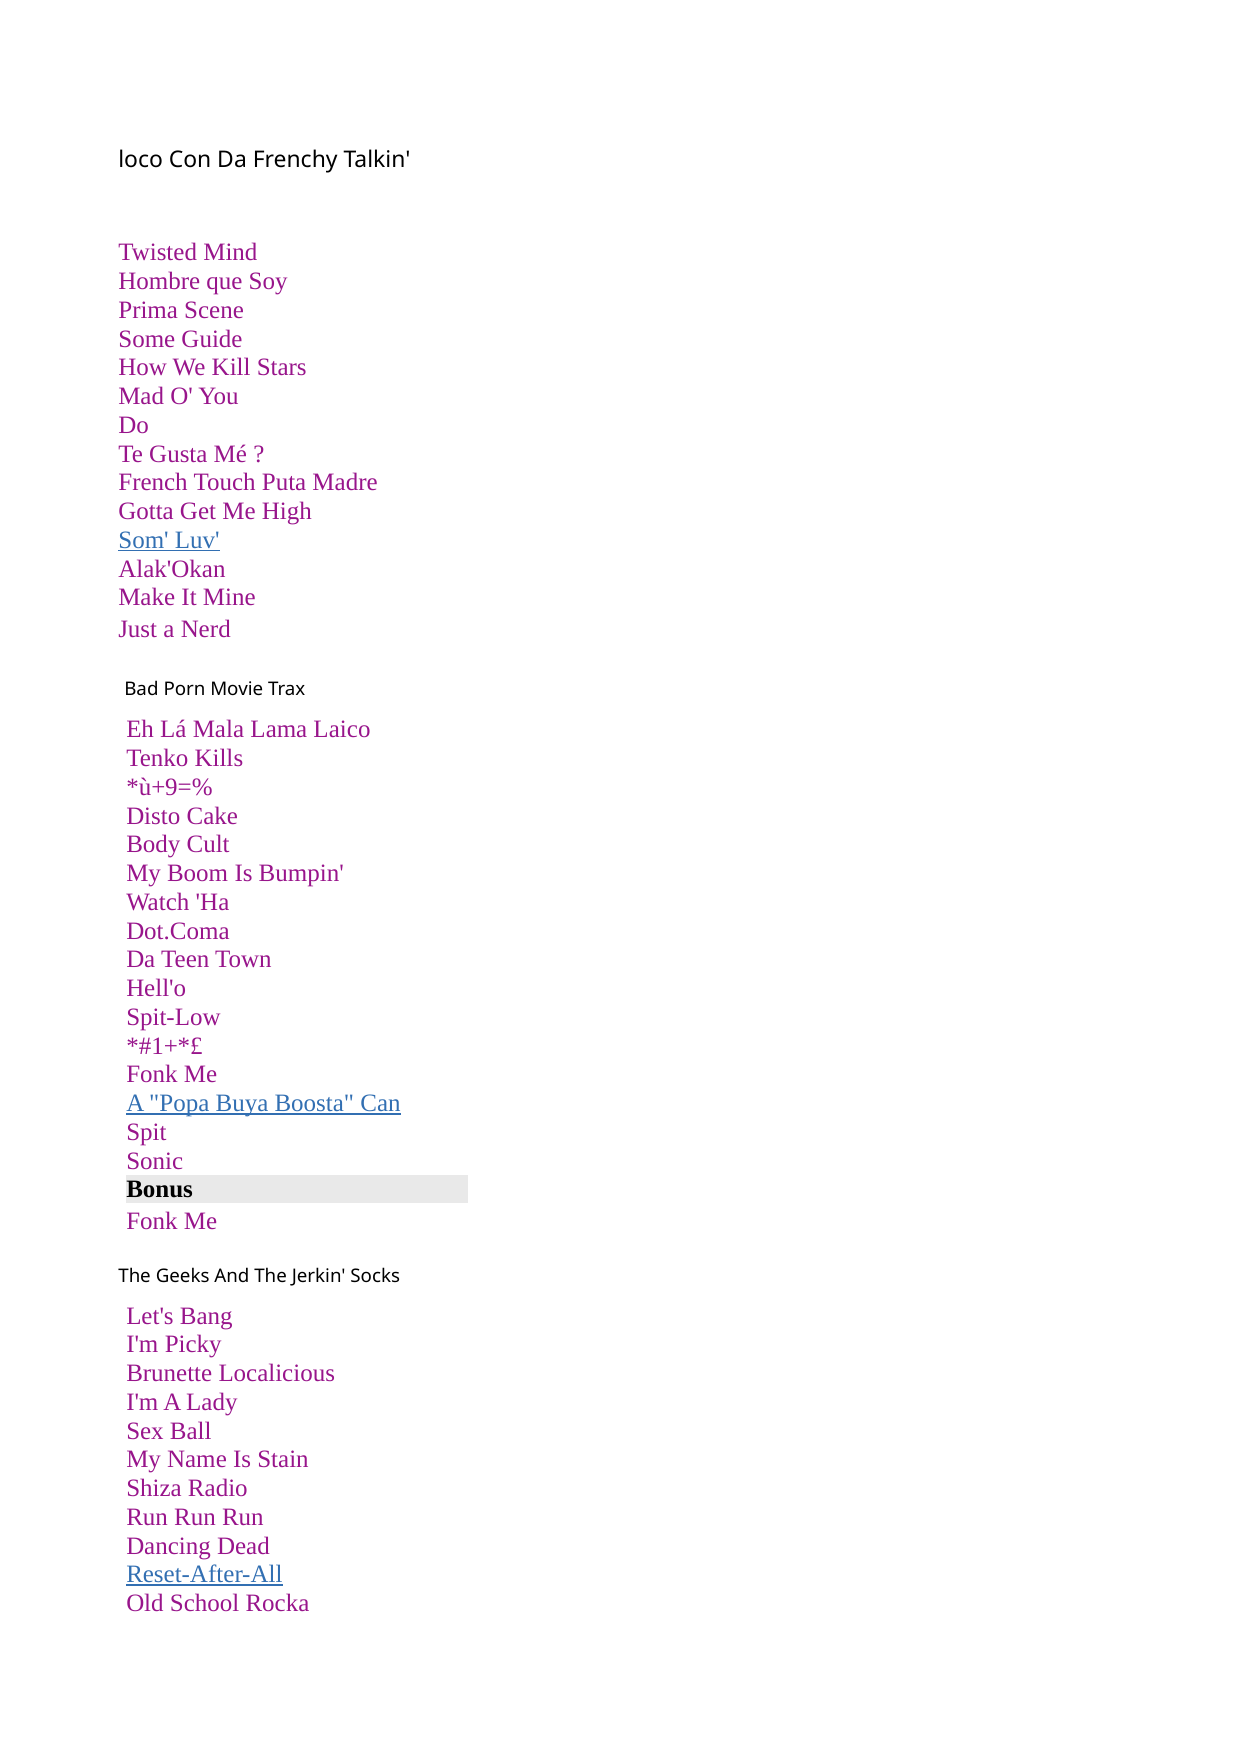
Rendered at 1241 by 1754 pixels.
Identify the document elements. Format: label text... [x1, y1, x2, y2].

subtitle loco Con Da Frenchy Talkin' [118, 143, 1122, 174]
table_cell [390, 295, 443, 324]
table_cell Fonk Me [126, 1060, 416, 1088]
table_cell [416, 743, 468, 772]
table_cell Just a Nerd [118, 611, 390, 646]
table_cell Da Teen Town [126, 945, 416, 973]
table_cell [390, 554, 443, 582]
table_cell [390, 496, 443, 525]
table_cell Run Run Run [126, 1502, 347, 1531]
table_cell [347, 1531, 404, 1559]
table_cell Hell'o [126, 973, 416, 1002]
table_cell [390, 410, 443, 439]
table_cell Bonus [126, 1175, 468, 1203]
table_cell *ù+9=% [126, 772, 416, 801]
table_cell [416, 830, 468, 858]
table_cell [347, 1473, 404, 1502]
table_cell French Touch Puta Madre [118, 468, 390, 496]
table_cell [347, 1588, 404, 1617]
table_cell [390, 324, 443, 352]
table_cell Spit-Low [126, 1002, 416, 1031]
table_cell [347, 1445, 404, 1473]
table_cell Sex Ball [126, 1416, 347, 1444]
table_cell Old School Rocka [126, 1588, 347, 1617]
table_cell [416, 887, 468, 916]
table_cell [416, 1088, 468, 1117]
table_cell Te Gusta Mé ? [118, 439, 390, 467]
table_cell [416, 973, 468, 1002]
table_cell [416, 945, 468, 973]
table_cell Some Guide [118, 324, 390, 352]
table_cell [416, 916, 468, 944]
table_cell A "Popa Buya Boosta" Can [126, 1088, 416, 1117]
table_cell Mad O' You [118, 381, 390, 410]
table_cell [390, 381, 443, 410]
table_cell Tenko Kills [126, 743, 416, 772]
table_cell Dot.Coma [126, 916, 416, 944]
table_cell I'm A Lady [126, 1387, 347, 1416]
table_cell Sonic [126, 1146, 416, 1174]
table_cell [416, 801, 468, 829]
table_header Eh Lá Mala Lama Laico [126, 715, 416, 743]
table_cell [390, 266, 443, 295]
table_cell Dancing Dead [126, 1531, 347, 1559]
table_cell Disto Cake [126, 801, 416, 829]
table_cell [416, 1117, 468, 1146]
subtitle Bad Porn Movie Trax [118, 671, 1122, 702]
table_cell [416, 772, 468, 801]
table_cell Som' Luv' [118, 525, 390, 554]
table_header [347, 1301, 404, 1329]
table_cell [347, 1330, 404, 1358]
table_cell Watch 'Ha [126, 887, 416, 916]
table_cell Body Cult [126, 830, 416, 858]
table_cell Brunette Localicious [126, 1358, 347, 1387]
table_cell [347, 1560, 404, 1588]
table_cell [390, 353, 443, 381]
table_cell Spit [126, 1117, 416, 1146]
table_cell [416, 1203, 468, 1238]
subtitle The Geeks And The Jerkin' Socks [118, 1263, 1122, 1288]
table_cell [390, 611, 443, 646]
table_cell Prima Scene [118, 295, 390, 324]
table_cell How We Kill Stars [118, 353, 390, 381]
table_cell Make It Mine [118, 583, 390, 611]
table_cell *#1+*£ [126, 1031, 416, 1059]
table_cell [347, 1387, 404, 1416]
table_cell [347, 1502, 404, 1531]
table_cell Hombre que Soy [118, 266, 390, 295]
table_cell [347, 1416, 404, 1444]
table_cell Fonk Me [126, 1203, 416, 1238]
table_cell [416, 1146, 468, 1174]
table_header [390, 238, 443, 266]
table_cell My Boom Is Bumpin' [126, 858, 416, 887]
table_header Let's Bang [126, 1301, 347, 1329]
table_cell Reset-After-All [126, 1560, 347, 1588]
table_header Twisted Mind [118, 238, 390, 266]
table_cell Gotta Get Me High [118, 496, 390, 525]
table_cell [390, 583, 443, 611]
table_cell [416, 858, 468, 887]
table_header [416, 715, 468, 743]
table_cell [416, 1002, 468, 1031]
table_cell [416, 1060, 468, 1088]
table_cell Alak'Okan [118, 554, 390, 582]
table_cell [347, 1358, 404, 1387]
table_cell [416, 1031, 468, 1059]
table_cell [390, 439, 443, 467]
table_cell My Name Is Stain [126, 1445, 347, 1473]
table_cell I'm Picky [126, 1330, 347, 1358]
table_cell [390, 525, 443, 554]
table_cell Do [118, 410, 390, 439]
table_cell [390, 468, 443, 496]
table_cell Shiza Radio [126, 1473, 347, 1502]
